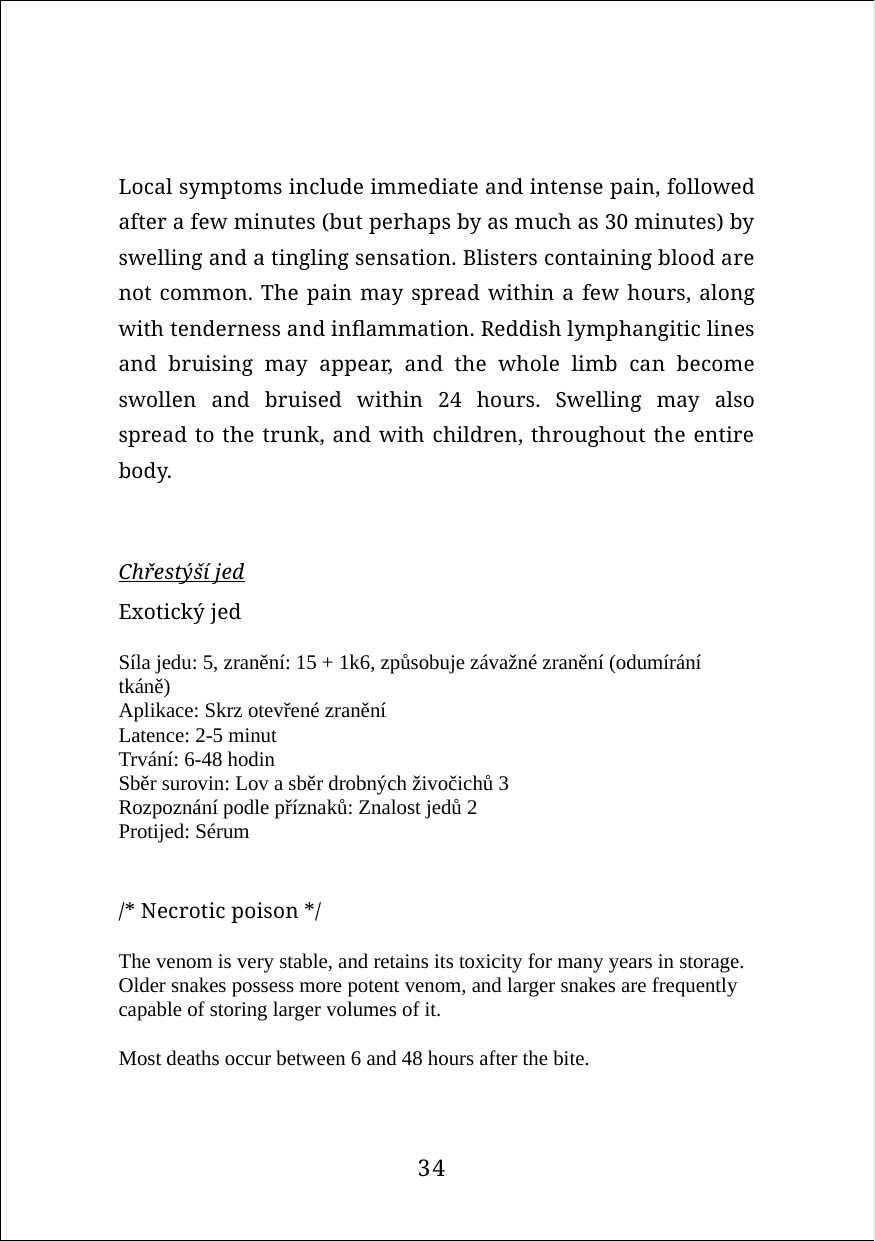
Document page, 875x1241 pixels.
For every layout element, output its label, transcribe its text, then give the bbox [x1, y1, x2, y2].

text Rozpoznání podle příznaků: Znalost jedů 2 [118, 795, 756, 819]
text Latence: 2-5 minut [118, 722, 756, 747]
text Aplikace: Skrz otevřené zranění [118, 698, 756, 722]
text The venom is very stable, and retains its toxicity for many years in storage. [118, 949, 756, 973]
text /* Necrotic poison */ [118, 896, 756, 924]
text Trvání: 6-48 hodin [118, 747, 756, 771]
text Sběr surovin: Lov a sběr drobných živočichů 3 [118, 771, 756, 795]
text Local symptoms include immediate and intense pain, followed after a few minutes (but perhaps by as much as 30 minutes) by swelling and a tingling sensation. Blisters containing blood are not common. The pain may spread within a few hours, along with tenderness and inflammation. Reddish lymphangitic lines and bruising may appear, and the whole limb can become swollen and bruised within 24 hours. Swelling may also spread to the trunk, and with children, throughout the entire body. [118, 172, 756, 484]
text Exotický jed [118, 597, 756, 626]
subtitle Chřestýší jed [118, 557, 756, 585]
text Most deaths occur between 6 and 48 hours after the bite. [118, 1046, 756, 1069]
text Older snakes possess more potent venom, and larger snakes are frequently capable of storing larger volumes of it. [118, 973, 756, 1021]
text Protijed: Sérum [118, 819, 756, 843]
text Síla jedu: 5, zranění: 15 + 1k6, způsobuje závažné zranění (odumírání tkáně) [118, 650, 756, 698]
